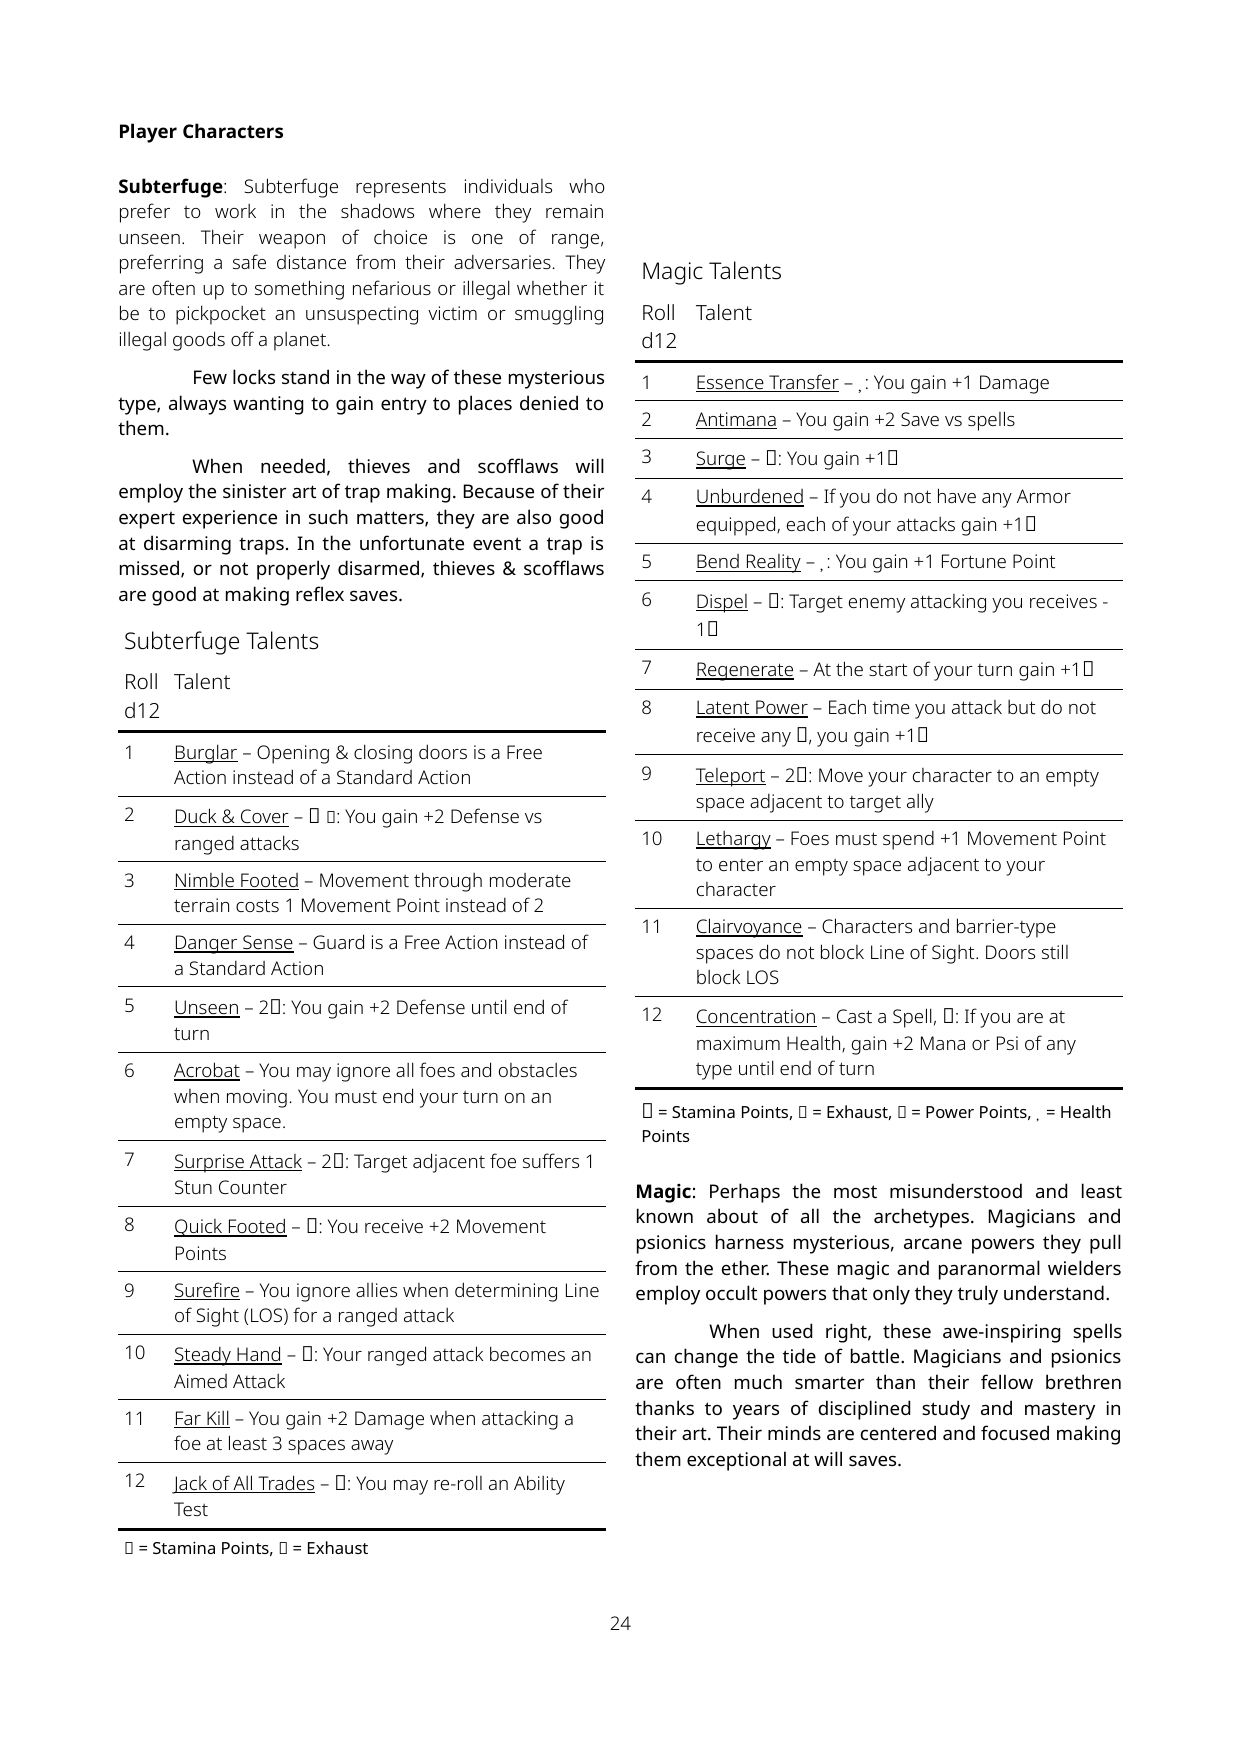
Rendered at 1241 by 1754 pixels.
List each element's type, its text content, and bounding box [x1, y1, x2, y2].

table_cell Duck & Cover –  : You gain +2 Defense vs ranged attacks [168, 797, 606, 861]
table_cell 7 [635, 650, 690, 688]
table_cell Burglar – Opening & closing doors is a Free Action instead of a Standard Action [168, 733, 606, 796]
table_header Subterfuge Talents [118, 619, 606, 662]
table_cell  = Stamina Points,  = Exhaust [118, 1531, 606, 1565]
table_cell 9 [118, 1272, 168, 1334]
table_cell 3 [635, 439, 690, 477]
table_cell 4 [118, 925, 168, 986]
table_cell 12 [635, 997, 690, 1087]
table_cell Roll d12 [118, 662, 168, 730]
table_cell 8 [118, 1207, 168, 1271]
table_cell Talent [168, 662, 606, 730]
table_cell 2 [118, 797, 168, 861]
table_cell Concentration – Cast a Spell, : If you are at maximum Health, gain +2 Mana or Psi of any type until end of turn [690, 997, 1123, 1087]
table_cell Surge – : You gain +1 [690, 439, 1123, 477]
table_cell 10 [118, 1335, 168, 1399]
table_cell 5 [635, 544, 690, 580]
table_cell Antimana – You gain +2 Save vs spells [690, 401, 1123, 437]
table_cell Dispel – : Target enemy attacking you receives -1 [690, 581, 1123, 648]
table_cell 6 [635, 581, 690, 648]
table_header Magic Talents [635, 249, 1123, 292]
table_cell Unseen – 2: You gain +2 Defense until end of turn [168, 987, 606, 1052]
table_cell Jack of All Trades – : You may re-roll an Ability Test [168, 1463, 606, 1527]
table_cell Regenerate – At the start of your turn gain +1 [690, 650, 1123, 688]
table_cell  = Stamina Points,  = Exhaust,  = Power Points,  = Health Points [635, 1090, 1123, 1153]
text When needed, thieves and scofflaws will employ the sinister art of trap making. Because of their expert experience in such matters, they are also good at disarming traps. In the unfortunate event a trap is missed, or not properly disarmed, thieves & scofflaws are good at making reflex saves. [118, 453, 605, 606]
table_cell Talent [690, 292, 1123, 360]
table_cell Danger Sense – Guard is a Free Action instead of a Standard Action [168, 925, 606, 986]
table_cell 11 [635, 909, 690, 996]
table_cell Surprise Attack – 2: Target adjacent foe suffers 1 Stun Counter [168, 1141, 606, 1206]
table_cell Roll d12 [635, 292, 690, 360]
table_cell Surefire – You ignore allies when determining Line of Sight (LOS) for a ranged attack [168, 1272, 606, 1334]
table_cell 7 [118, 1141, 168, 1206]
table_cell 12 [118, 1463, 168, 1527]
table_cell 11 [118, 1400, 168, 1462]
table_cell 1 [118, 733, 168, 796]
text Subterfuge: Subterfuge represents individuals who prefer to work in the shadows where they remain unseen. Their weapon of choice is one of range, preferring a safe distance from their adversaries. They are often up to something nefarious or illegal whether it be to pickpocket an unsuspecting victim or smuggling illegal goods off a planet. [118, 173, 605, 352]
table_cell Acrobat – You may ignore all foes and obstacles when moving. You must end your turn on an empty space. [168, 1053, 606, 1140]
table_cell Nimble Footed – Movement through moderate terrain costs 1 Movement Point instead of 2 [168, 862, 606, 924]
text Few locks stand in the way of these mysterious type, always wanting to gain entry to places denied to them. [118, 364, 605, 441]
table_cell Lethargy – Foes must spend +1 Movement Point to enter an empty space adjacent to your character [690, 821, 1123, 908]
table_cell Unburdened – If you do not have any Armor equipped, each of your attacks gain +1 [690, 479, 1123, 543]
table_cell Steady Hand – : Your ranged attack becomes an Aimed Attack [168, 1335, 606, 1399]
table_cell 10 [635, 821, 690, 908]
table_cell 6 [118, 1053, 168, 1140]
table_cell 4 [635, 479, 690, 543]
table_cell 9 [635, 755, 690, 819]
table_cell Latent Power – Each time you attack but do not receive any , you gain +1 [690, 690, 1123, 754]
table_cell Clairvoyance – Characters and barrier-type spaces do not block Line of Sight. Doors still block LOS [690, 909, 1123, 996]
table_cell 3 [118, 862, 168, 924]
text Magic: Perhaps the most misunderstood and least known about of all the archetypes. Magicians and psionics harness mysterious, arcane powers they pull from the ether. These magic and paranormal wielders employ occult powers that only they truly understand. [635, 1153, 1122, 1306]
text When used right, these awe-inspiring spells can change the tide of battle. Magicians and psionics are often much smarter than their fellow brethren thanks to years of disciplined study and mastery in their art. Their minds are centered and focused making them exceptional at will saves. [635, 1318, 1122, 1471]
table_cell Teleport – 2: Move your character to an empty space adjacent to target ally [690, 755, 1123, 819]
table_cell Far Kill – You gain +2 Damage when attacking a foe at least 3 spaces away [168, 1400, 606, 1462]
table_cell Essence Transfer – : You gain +1 Damage [690, 363, 1123, 400]
table_cell Bend Reality – : You gain +1 Fortune Point [690, 544, 1123, 580]
table_cell 8 [635, 690, 690, 754]
table_cell 1 [635, 363, 690, 400]
table_cell 5 [118, 987, 168, 1052]
table_cell 2 [635, 401, 690, 437]
table_cell Quick Footed – : You receive +2 Movement Points [168, 1207, 606, 1271]
